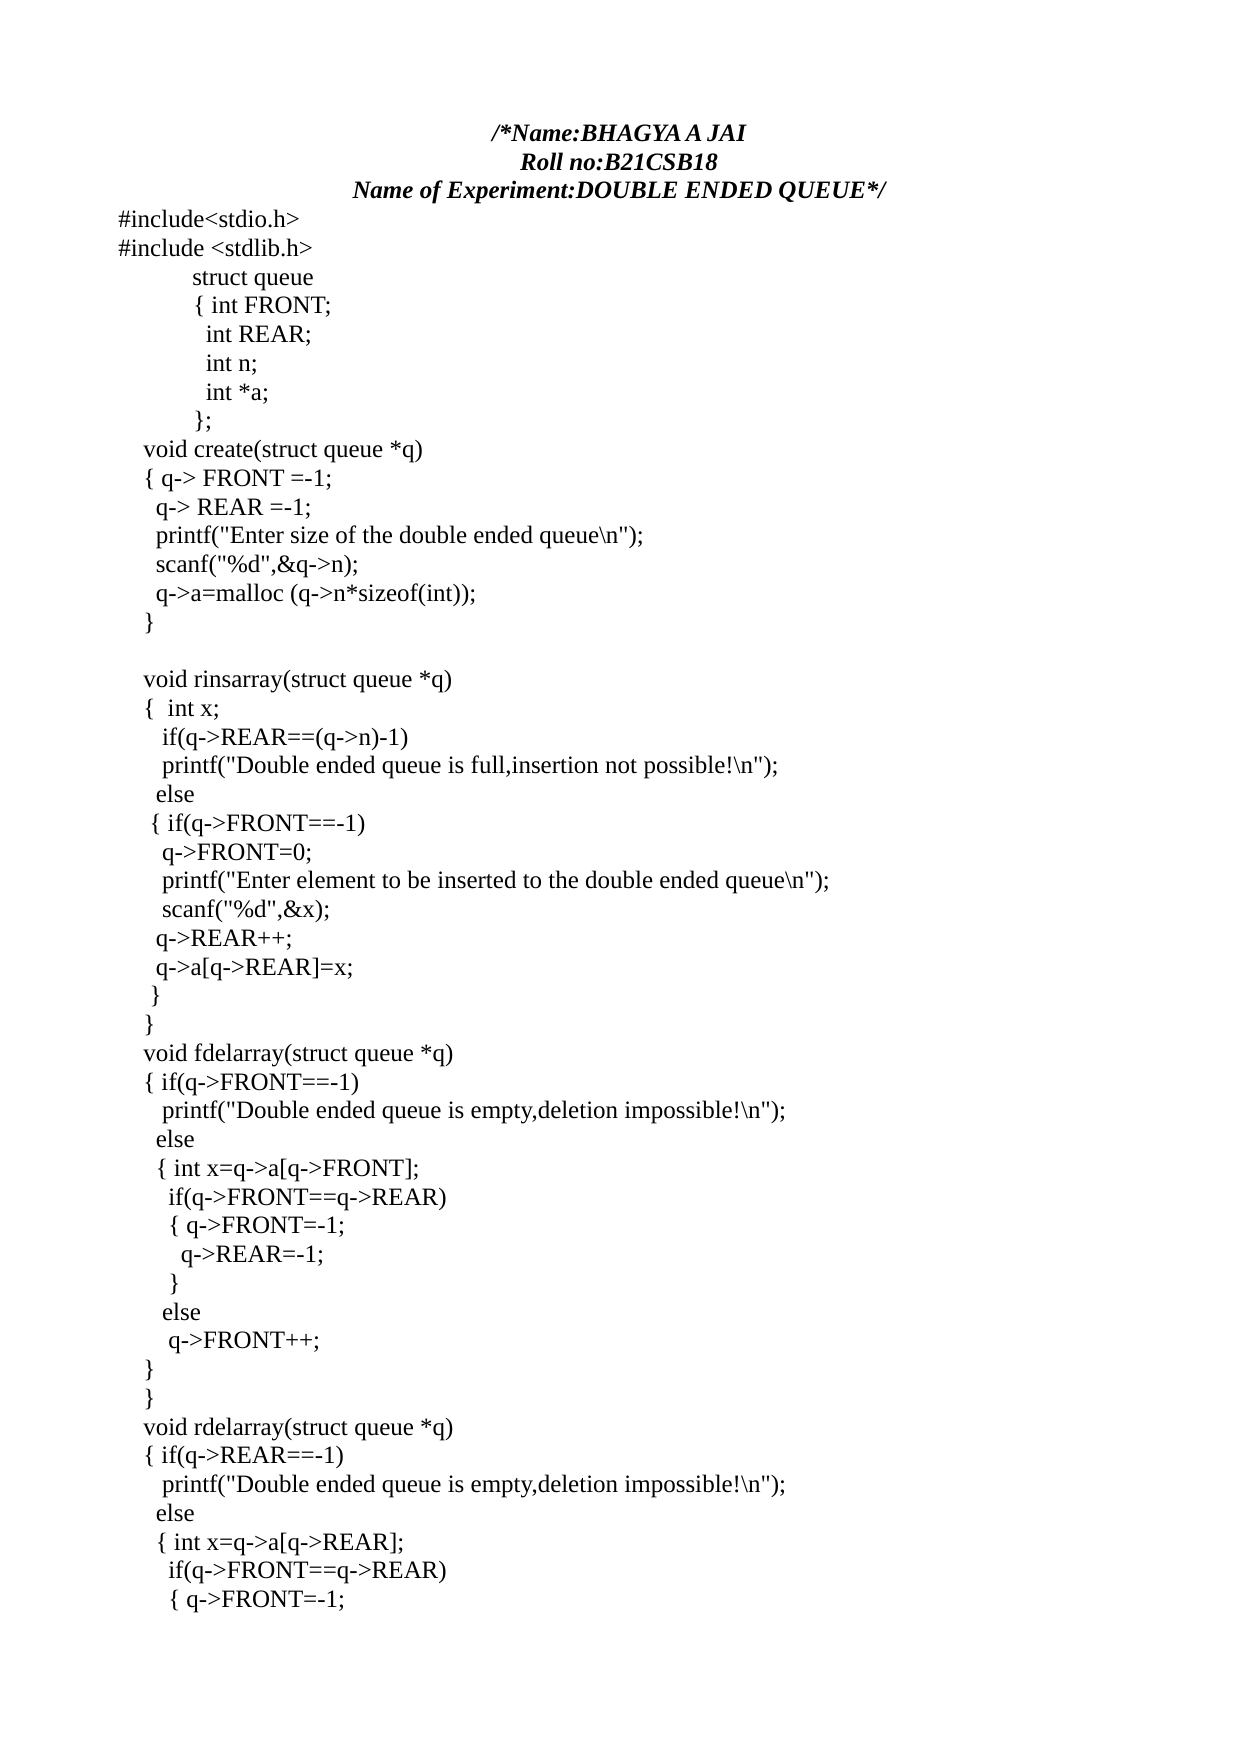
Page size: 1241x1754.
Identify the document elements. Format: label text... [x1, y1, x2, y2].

text } [118, 1009, 1122, 1038]
text { q-> FRONT =-1; [118, 463, 1122, 492]
text { int x=q->a[q->FRONT]; [118, 1153, 1122, 1182]
text { int x=q->a[q->REAR]; [118, 1527, 1122, 1556]
text } [118, 607, 1122, 636]
text void create(struct queue *q) [118, 434, 1122, 463]
text scanf("%d",&q->n); [118, 549, 1122, 578]
text { if(q->REAR==-1) [118, 1441, 1122, 1469]
text } [118, 1354, 1122, 1383]
text int *a; [118, 377, 1122, 406]
text printf("Enter size of the double ended queue\n"); [118, 521, 1122, 549]
text if(q->FRONT==q->REAR) [118, 1182, 1122, 1211]
text q->a=malloc (q->n*sizeof(int)); [118, 578, 1122, 607]
text printf("Double ended queue is full,insertion not possible!\n"); [118, 751, 1122, 779]
text printf("Double ended queue is empty,deletion impossible!\n"); [118, 1469, 1122, 1498]
text printf("Double ended queue is empty,deletion impossible!\n"); [118, 1096, 1122, 1124]
text q->a[q->REAR]=x; [118, 952, 1122, 981]
text printf("Enter element to be inserted to the double ended queue\n"); [118, 866, 1122, 894]
text else [118, 1297, 1122, 1326]
text Roll no:B21CSB18 [118, 147, 1122, 176]
text q->FRONT=0; [118, 837, 1122, 866]
text if(q->REAR==(q->n)-1) [118, 722, 1122, 751]
text scanf("%d",&x); [118, 894, 1122, 923]
text int REAR; [118, 319, 1122, 348]
text q->REAR=-1; [118, 1239, 1122, 1268]
text #include<stdio.h> [118, 204, 1122, 233]
text /*Name:BHAGYA A JAI [118, 118, 1122, 147]
text int n; [118, 348, 1122, 377]
text Name of Experiment:DOUBLE ENDED QUEUE*/ [118, 176, 1122, 204]
text else [118, 1124, 1122, 1153]
text else [118, 1498, 1122, 1527]
text { int FRONT; [118, 291, 1122, 319]
text } [118, 1268, 1122, 1297]
text { if(q->FRONT==-1) [118, 1067, 1122, 1096]
text { q->FRONT=-1; [118, 1584, 1122, 1613]
text } [118, 1383, 1122, 1412]
text struct queue [118, 262, 1122, 291]
text }; [118, 406, 1122, 434]
text q->REAR++; [118, 923, 1122, 952]
text { q->FRONT=-1; [118, 1211, 1122, 1239]
text q->FRONT++; [118, 1326, 1122, 1354]
text #include <stdlib.h> [118, 233, 1122, 262]
text { int x; [118, 693, 1122, 722]
text else [118, 779, 1122, 808]
text void rinsarray(struct queue *q) [118, 664, 1122, 693]
text } [118, 981, 1122, 1009]
text void fdelarray(struct queue *q) [118, 1038, 1122, 1067]
text q-> REAR =-1; [118, 492, 1122, 521]
text if(q->FRONT==q->REAR) [118, 1556, 1122, 1584]
text { if(q->FRONT==-1) [118, 808, 1122, 837]
text void rdelarray(struct queue *q) [118, 1412, 1122, 1441]
